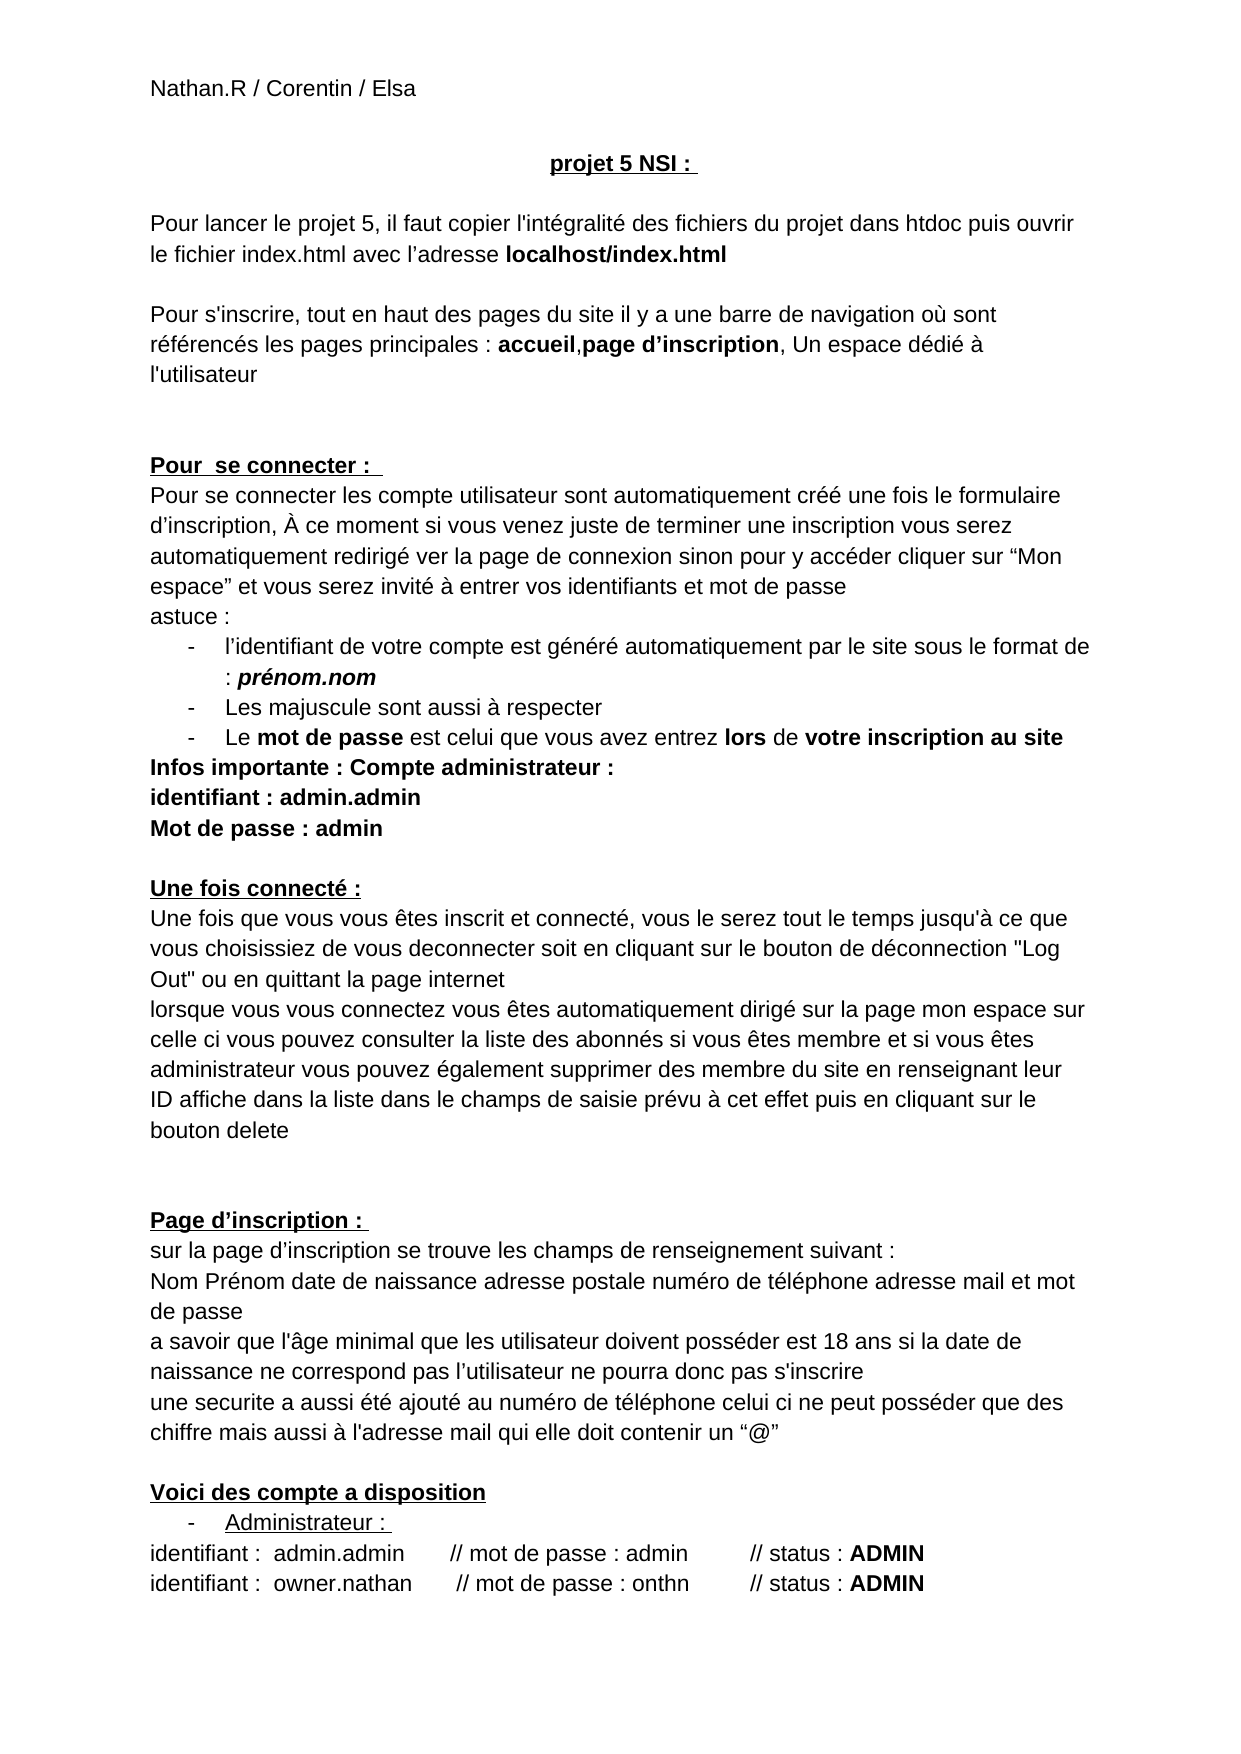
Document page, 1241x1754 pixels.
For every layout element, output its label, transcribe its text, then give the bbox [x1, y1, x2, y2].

text astuce : [150, 603, 1090, 629]
list Les majuscule sont aussi à respecter [187, 694, 1090, 720]
list Le mot de passe est celui que vous avez entrez lors de votre inscription au site [187, 724, 1090, 750]
text Infos importante : Compte administrateur : [150, 754, 1090, 781]
text lorsque vous vous connectez vous êtes automatiquement dirigé sur la page mon espace sur celle ci vous pouvez consulter la liste des abonnés si vous êtes membre et si vous êtes administrateur vous pouvez également supprimer des membre du site en renseignant leur ID affiche dans la liste dans le champs de saisie prévu à cet effet puis en cliquant sur le bouton delete [150, 996, 1090, 1143]
list l’identifiant de votre compte est généré automatiquement par le site sous le format de : prénom.nom [187, 633, 1090, 690]
text Une fois que vous vous êtes inscrit et connecté, vous le serez tout le temps jusqu'à ce que vous choisissiez de vous deconnecter soit en cliquant sur le bouton de déconnection "Log Out" ou en quittant la page internet [150, 905, 1090, 992]
text Nom Prénom date de naissance adresse postale numéro de téléphone adresse mail et mot de passe [150, 1268, 1090, 1324]
text a savoir que l'âge minimal que les utilisateur doivent posséder est 18 ans si la date de naissance ne correspond pas l’utilisateur ne pourra donc pas s'inscrire [150, 1328, 1090, 1385]
text identifiant : owner.nathan // mot de passe : onthn // status : ADMIN [150, 1570, 1090, 1596]
text Pour se connecter : [150, 452, 1090, 478]
text sur la page d’inscription se trouve les champs de renseignement suivant : [150, 1237, 1090, 1264]
text projet 5 NSI : [150, 150, 1090, 176]
text Une fois connecté : [150, 875, 1090, 901]
text Pour s'inscrire, tout en haut des pages du site il y a une barre de navigation où sont référencés les pages principales : accueil,page d’inscription, Un espace dédié à l'utilisateur [150, 301, 1090, 388]
text identifiant : admin.admin // mot de passe : admin // status : ADMIN [150, 1539, 1090, 1566]
text Mot de passe : admin [150, 814, 1090, 841]
text une securite a aussi été ajouté au numéro de téléphone celui ci ne peut posséder que des chiffre mais aussi à l'adresse mail qui elle doit contenir un “@” [150, 1388, 1090, 1445]
text identifiant : admin.admin [150, 784, 1090, 811]
text Pour se connecter les compte utilisateur sont automatiquement créé une fois le formulaire d’inscription, À ce moment si vous venez juste de terminer une inscription vous serez automatiquement redirigé ver la page de connexion sinon pour y accéder cliquer sur “Mon espace” et vous serez invité à entrer vos identifiants et mot de passe [150, 482, 1090, 599]
text Voici des compte a disposition [150, 1479, 1090, 1506]
text Page d’inscription : [150, 1207, 1090, 1234]
text Pour lancer le projet 5, il faut copier l'intégralité des fichiers du projet dans htdoc puis ouvrir le fichier index.html avec l’adresse localhost/index.html [150, 210, 1090, 267]
list Administrateur : [187, 1509, 1090, 1536]
